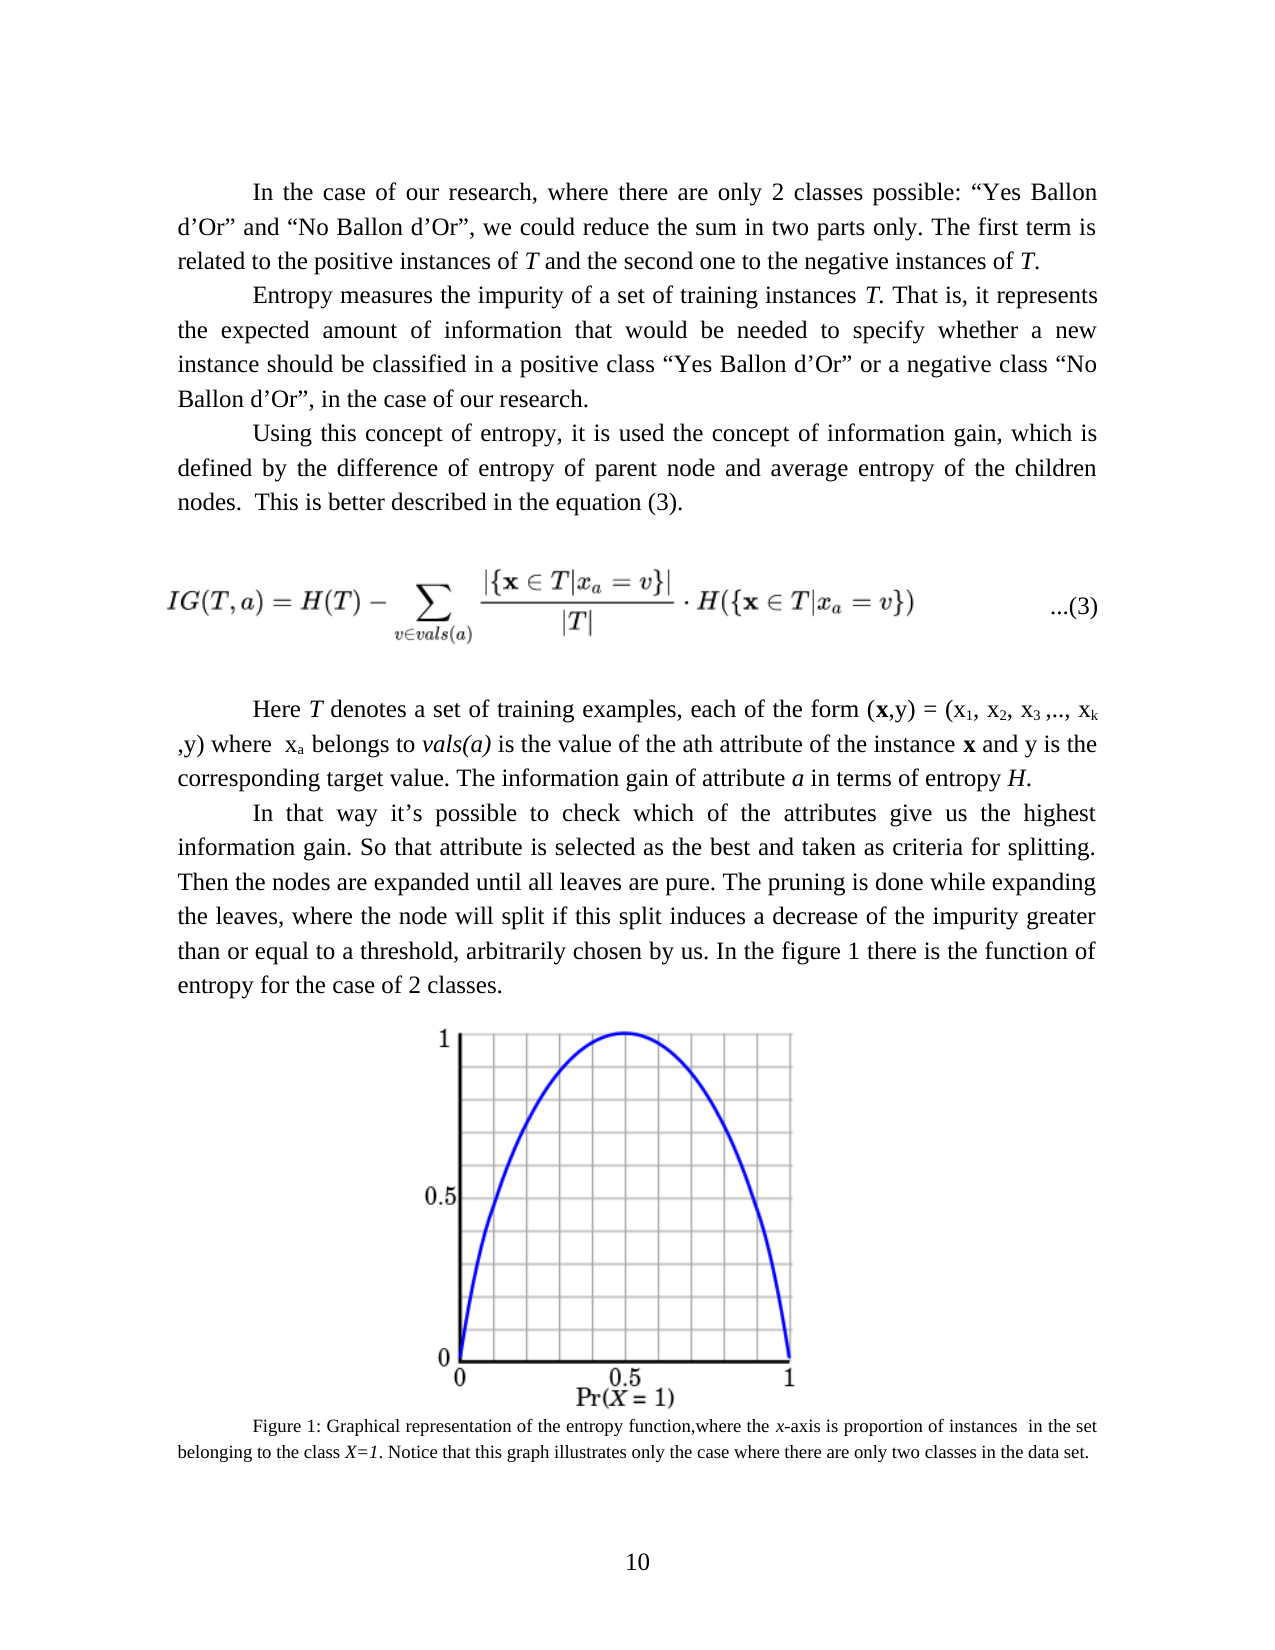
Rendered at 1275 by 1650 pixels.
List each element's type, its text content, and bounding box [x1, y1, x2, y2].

text In that way it’s possible to check which of the attributes give us the highest information gain. So that attribute is selected as the best and taken as criteria for splitting. Then the nodes are expanded until all leaves are pure. The pruning is done while expanding the leaves, where the node will split if this split induces a decrease of the impurity greater than or equal to a threshold, arbitrarily chosen by us. In the figure 1 there is the function of entropy for the case of 2 classes. [177, 798, 1098, 999]
text Figure 1: Graphical representation of the entropy function,where the x-axis is proportion of instances in the set belonging to the class X=1. Notice that this graph illustrates only the case where there are only two classes in the data set. [177, 1415, 1098, 1462]
text ...(3) [915, 591, 1098, 620]
picture [422, 1017, 804, 1410]
text In the case of our research, where there are only 2 classes possible: “Yes Ballon d’Or” and “No Ballon d’Or”, we could reduce the sum in two parts only. The first term is related to the positive instances of T and the second one to the negative instances of T. [177, 177, 1098, 275]
text Here T denotes a set of training examples, each of the form (x,y) = (x1, x2, x3 ,.., xk ,y) where xa belongs to vals(a) is the value of the ath attribute of the instance x and y is the corresponding target value. The information gain of attribute a in terms of entropy H. [177, 694, 1098, 792]
picture [166, 566, 915, 649]
text Entropy measures the impurity of a set of training instances T. That is, it represents the expected amount of information that would be needed to specify whether a new instance should be classified in a positive class “Yes Ballon d’Or” or a negative class “No Ballon d’Or”, in the case of our research. [177, 281, 1098, 413]
text Using this concept of entropy, it is used the concept of information gain, which is defined by the difference of entropy of parent node and average entropy of the children nodes. This is better described in the equation (3). [177, 418, 1098, 516]
